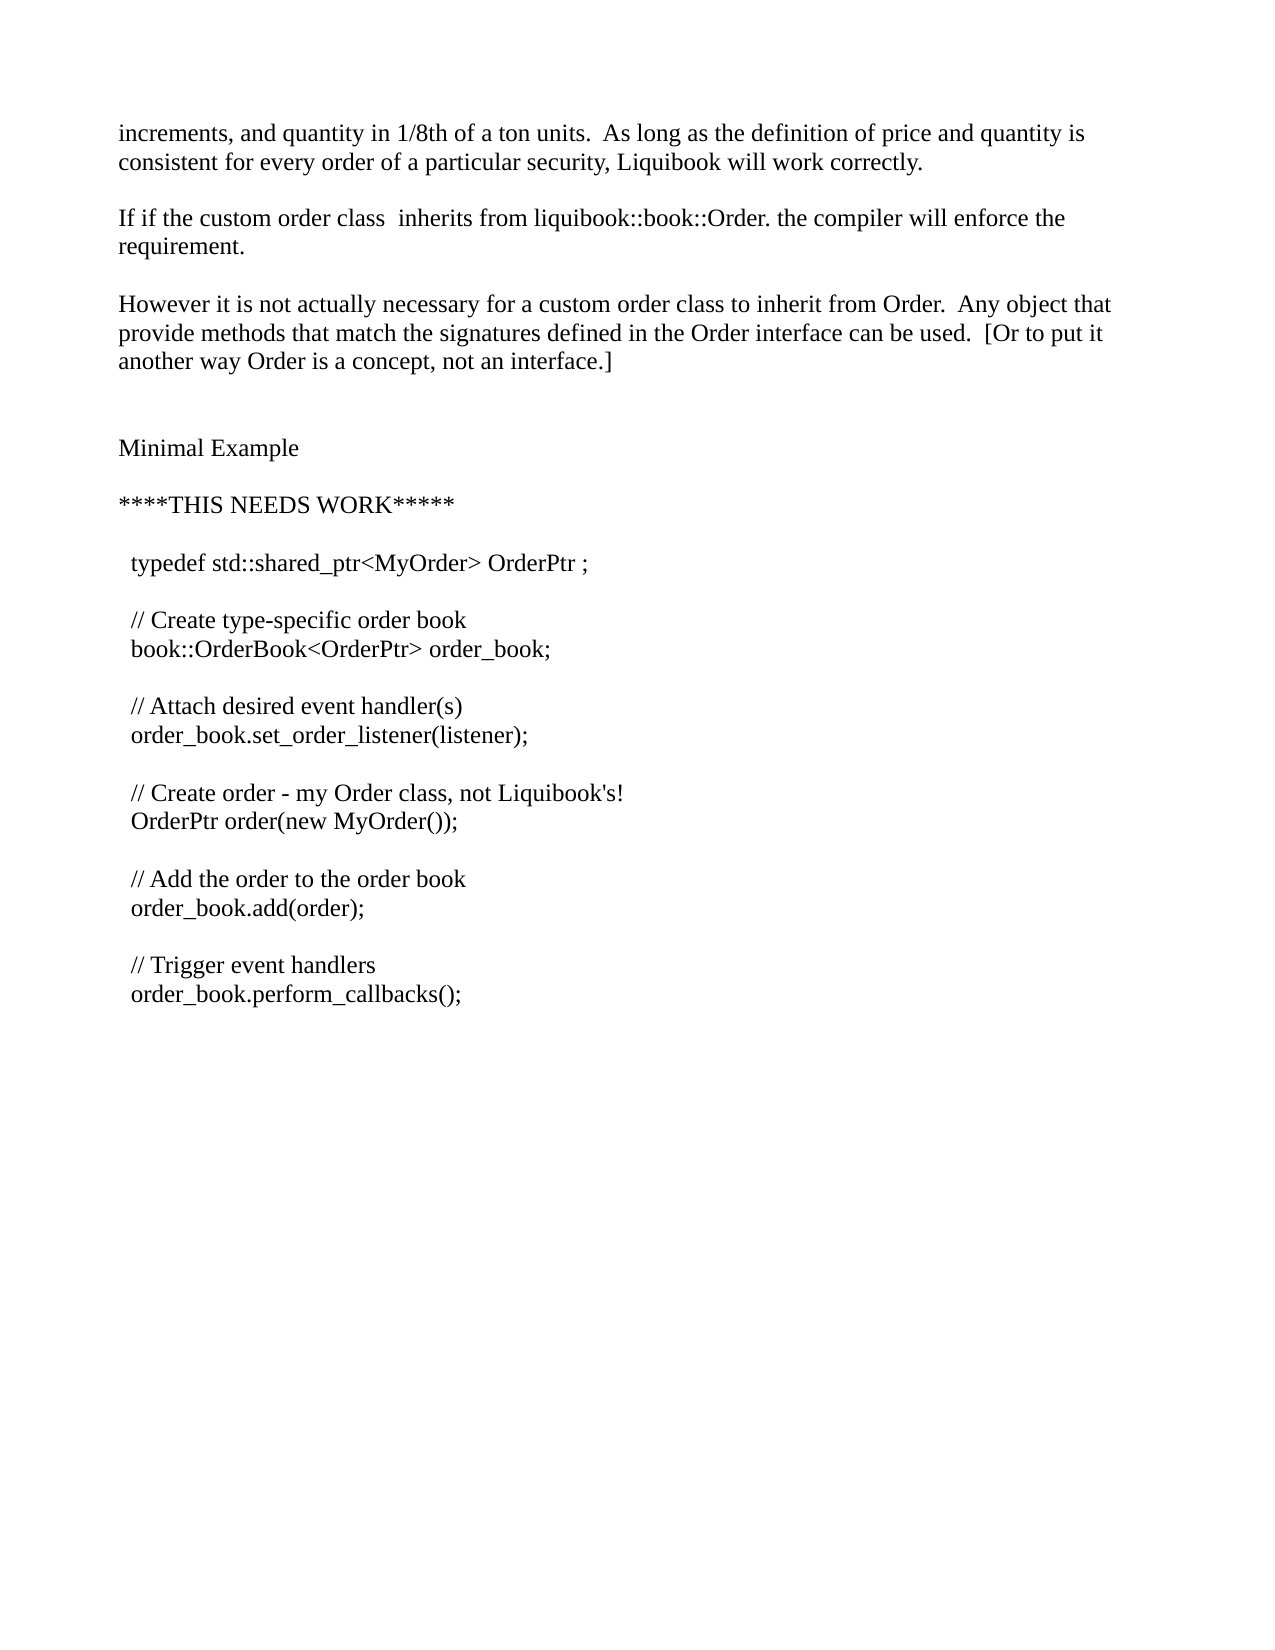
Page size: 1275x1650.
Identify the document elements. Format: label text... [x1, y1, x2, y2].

text If if the custom order class inherits from liquibook::book::Order. the compiler will enforce the requirement. [118, 203, 1157, 260]
text typedef std::shared_ptr<MyOrder> OrderPtr ; [118, 548, 1157, 576]
text increments, and quantity in 1/8th of a ton units. As long as the definition of price and quantity is consistent for every order of a particular security, Liquibook will work correctly. [118, 118, 1157, 176]
text ****THIS NEEDS WORK***** [118, 490, 1157, 519]
text // Create order - my Order class, not Liquibook's! [118, 778, 1157, 806]
text However it is not actually necessary for a custom order class to inherit from Order. Any object that provide methods that match the signatures defined in the Order interface can be used. [Or to put it another way Order is a concept, not an interface.] [118, 289, 1157, 375]
text book::OrderBook<OrderPtr> order_book; [118, 634, 1157, 663]
text Minimal Example [118, 433, 1157, 461]
text order_book.add(order); [118, 893, 1157, 921]
text order_book.perform_callbacks(); [118, 979, 1157, 1008]
text // Attach desired event handler(s) [118, 691, 1157, 720]
text order_book.set_order_listener(listener); [118, 720, 1157, 749]
text // Trigger event handlers [118, 950, 1157, 979]
text // Add the order to the order book [118, 864, 1157, 893]
text // Create type-specific order book [118, 605, 1157, 634]
text OrderPtr order(new MyOrder()); [118, 806, 1157, 835]
